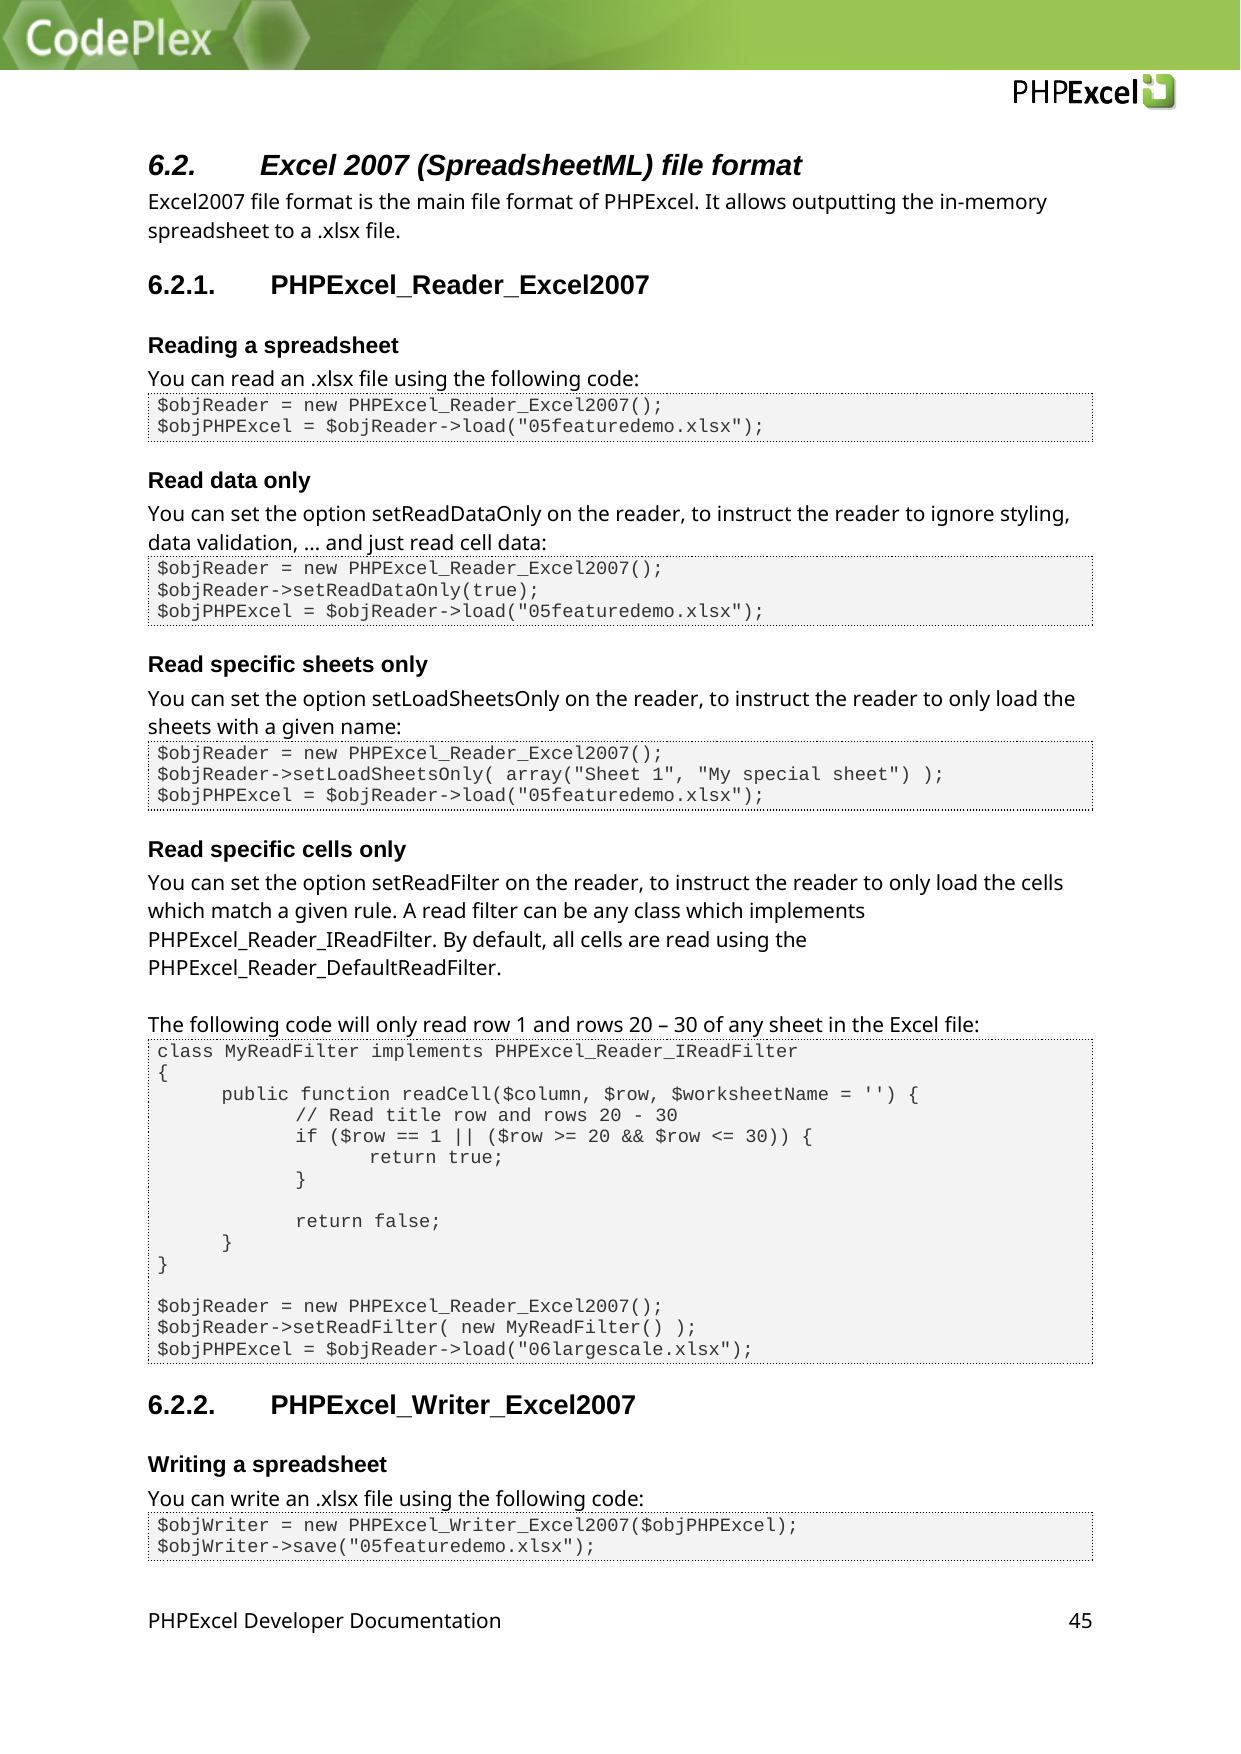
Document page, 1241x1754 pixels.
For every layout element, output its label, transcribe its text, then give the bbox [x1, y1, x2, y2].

text return false; [148, 1209, 1093, 1230]
text You can set the option setReadFilter on the reader, to instruct the reader to only load the cells which match a given rule. A read filter can be any class which implements PHPExcel_Reader_IReadFilter. By default, all cells are read using the PHPExcel_Reader_DefaultReadFilter. [148, 868, 1093, 982]
text // Read title row and rows 20 - 30 [148, 1102, 1093, 1124]
text $objWriter->save("05featuredemo.xlsx"); [148, 1533, 1093, 1561]
text $objPHPExcel = $objReader->load("05featuredemo.xlsx"); [148, 414, 1093, 442]
text } $objReader = new PHPExcel_Reader_Excel2007(); [148, 1251, 1093, 1315]
text return true; [148, 1145, 1093, 1166]
text $objPHPExcel = $objReader->load("05featuredemo.xlsx"); [148, 783, 1093, 811]
text $objReader->setLoadSheetsOnly( array("Sheet 1", "My special sheet") ); [148, 762, 1093, 783]
text } [148, 1230, 1093, 1251]
text Excel2007 file format is the main file format of PHPExcel. It allows outputting the in-memory spreadsheet to a .xlsx file. [148, 187, 1093, 244]
text $objReader = new PHPExcel_Reader_Excel2007(); [148, 556, 1093, 577]
text You can read an .xlsx file using the following code: [148, 364, 1093, 393]
text $objReader->setReadFilter( new MyReadFilter() ); $objPHPExcel = $objReader->load("06largescale.xlsx"); [148, 1315, 1093, 1364]
text $objReader = new PHPExcel_Reader_Excel2007(); [148, 741, 1093, 762]
subtitle Writing a spreadsheet [148, 1451, 1093, 1478]
text You can set the option setLoadSheetsOnly on the reader, to instruct the reader to only load the sheets with a given name: [148, 684, 1093, 741]
text You can write an .xlsx file using the following code: [148, 1484, 1093, 1512]
text { [148, 1060, 1093, 1081]
text if ($row == 1 || ($row >= 20 && $row <= 30)) { [148, 1124, 1093, 1145]
text You can set the option setReadDataOnly on the reader, to instruct the reader to ignore styling, data validation, … and just read cell data: [148, 499, 1093, 556]
text public function readCell($column, $row, $worksheetName = '') { [148, 1081, 1093, 1102]
text $objWriter = new PHPExcel_Writer_Excel2007($objPHPExcel); [148, 1512, 1093, 1533]
text $objReader->setReadDataOnly(true); [148, 577, 1093, 598]
subtitle Excel 2007 (SpreadsheetML) file format [148, 148, 1093, 181]
subtitle PHPExcel_Reader_Excel2007 [148, 269, 1093, 301]
subtitle Read data only [148, 467, 1093, 493]
subtitle Reading a spreadsheet [148, 332, 1093, 358]
subtitle Read specific cells only [148, 836, 1093, 862]
subtitle PHPExcel_Writer_Excel2007 [148, 1389, 1093, 1420]
text $objReader = new PHPExcel_Reader_Excel2007(); [148, 393, 1093, 414]
text class MyReadFilter implements PHPExcel_Reader_IReadFilter [148, 1039, 1093, 1060]
text The following code will only read row 1 and rows 20 – 30 of any sheet in the Excel file: [148, 1010, 1093, 1039]
subtitle Read specific sheets only [148, 651, 1093, 677]
text } [148, 1166, 1093, 1187]
text $objPHPExcel = $objReader->load("05featuredemo.xlsx"); [148, 598, 1093, 626]
